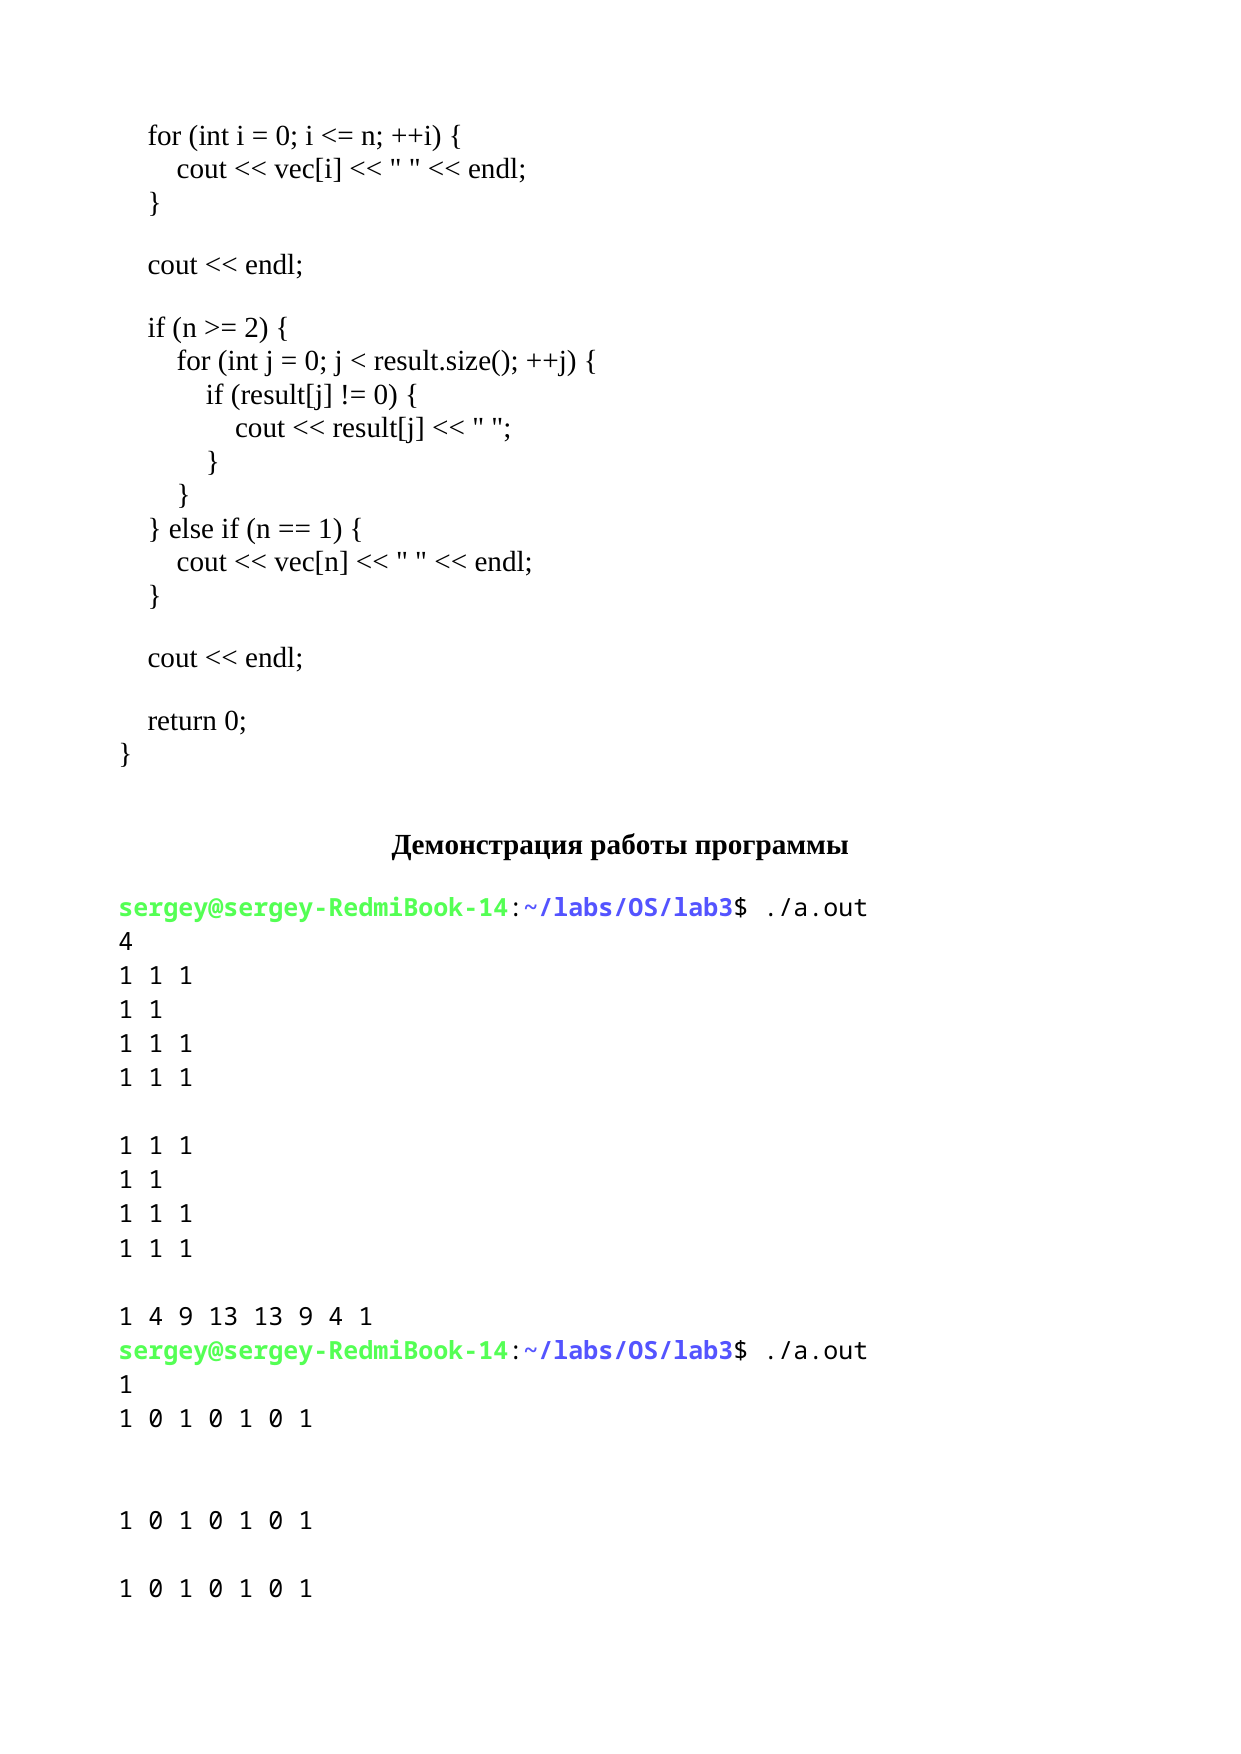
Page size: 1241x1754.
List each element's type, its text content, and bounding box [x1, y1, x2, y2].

text return 0; [118, 703, 1122, 736]
text sergey@sergey-RedmiBook-14:~/labs/OS/lab3$ ./a.out 4 1 1 1 1 1 1 1 1 1 1 1 1 1 1 1 1 1 1 1 1 1 1 1 4 9 13 13 9 4 1 sergey@sergey-RedmiBook-14:~/labs/OS/lab3$ ./a.out 1 1 0 1 0 1 0 1 1 0 1 0 1 0 1 1 0 1 0 1 0 1 [118, 889, 1122, 1605]
text cout << vec[n] << " " << endl; [118, 544, 1122, 578]
text for (int j = 0; j < result.size(); ++j) { [118, 343, 1122, 377]
text if (result[j] != 0) { [118, 377, 1122, 410]
text } [118, 477, 1122, 511]
text } [118, 444, 1122, 477]
text } [118, 736, 1122, 770]
text cout << endl; [118, 640, 1122, 674]
text } else if (n == 1) { [118, 511, 1122, 544]
text } [118, 185, 1122, 219]
text cout << result[j] << " "; [118, 410, 1122, 444]
text for (int i = 0; i <= n; ++i) { [118, 118, 1122, 152]
text cout << endl; [118, 247, 1122, 281]
text Демонстрация работы программы [118, 827, 1122, 861]
text if (n >= 2) { [118, 310, 1122, 343]
text cout << vec[i] << " " << endl; [118, 152, 1122, 185]
text } [118, 578, 1122, 612]
